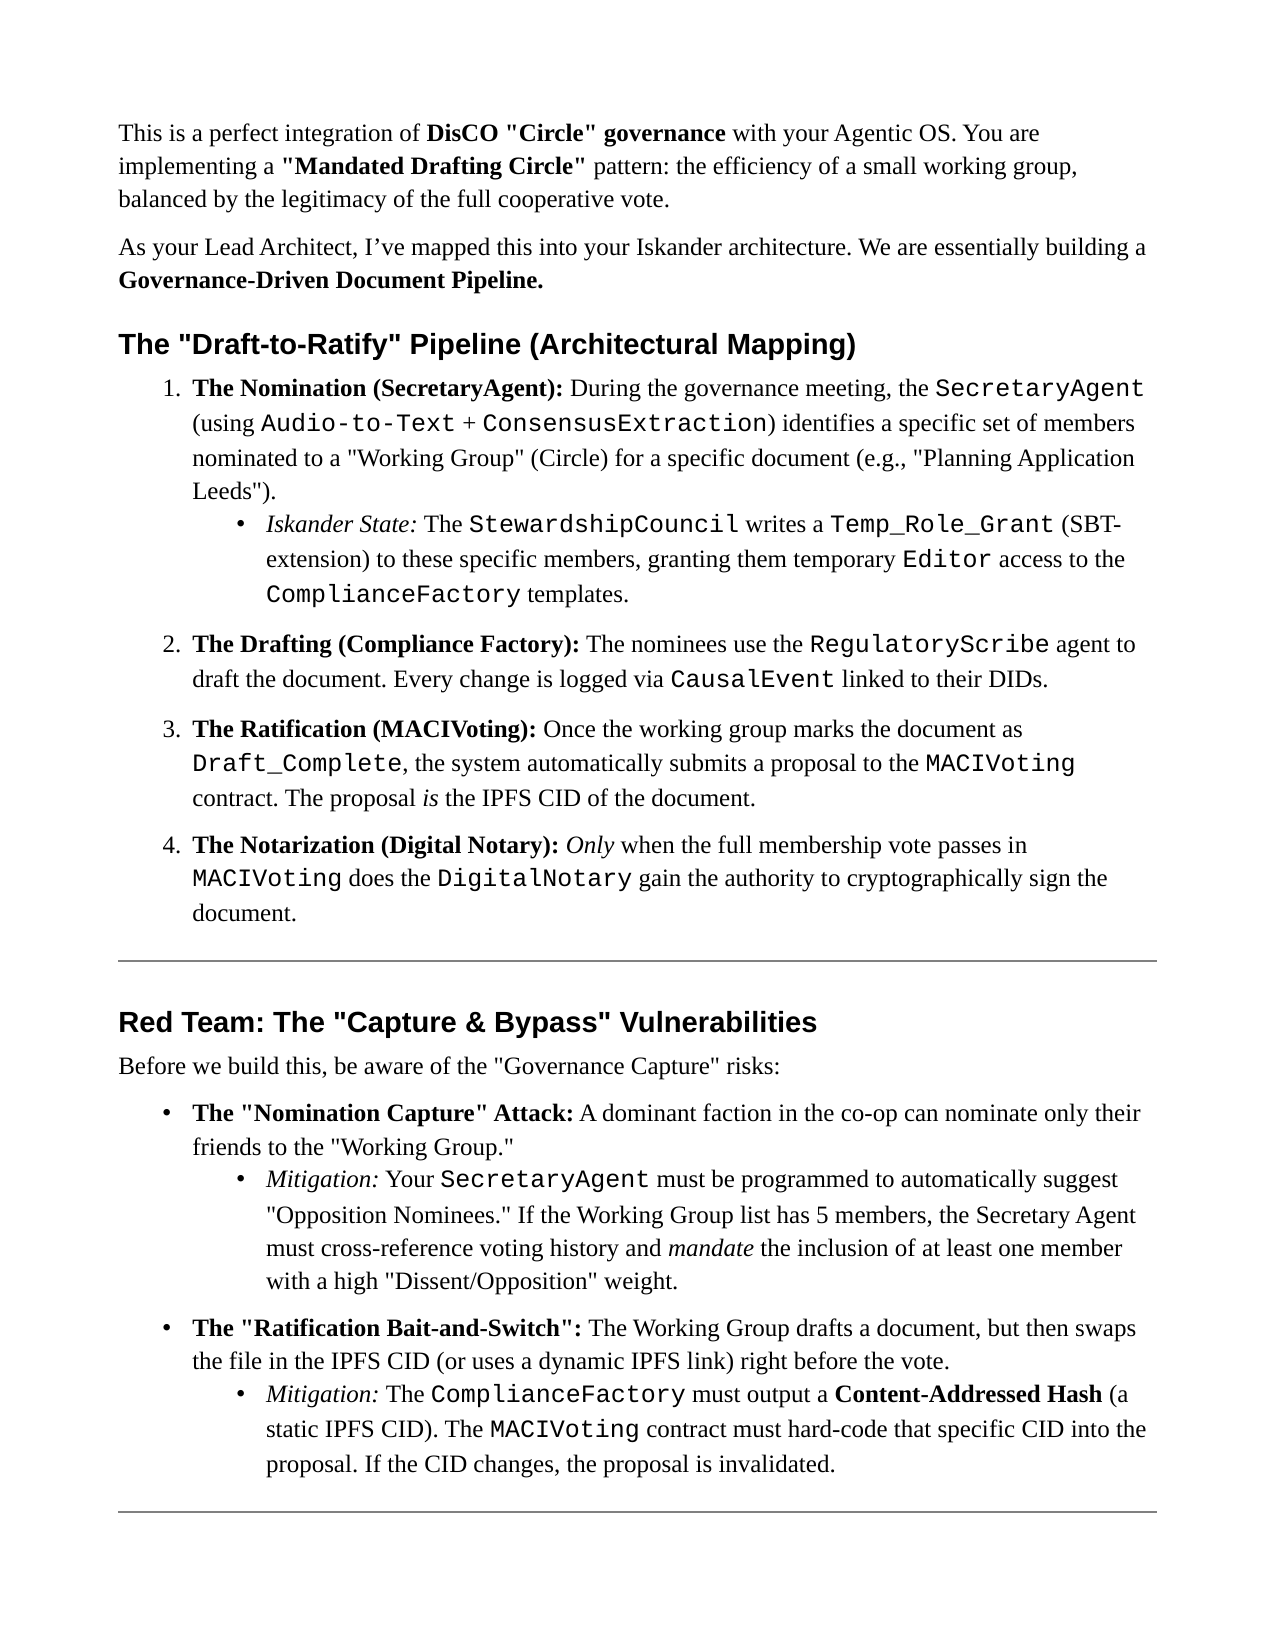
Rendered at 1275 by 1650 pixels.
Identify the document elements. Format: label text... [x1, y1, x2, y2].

list Mitigation: The ComplianceFactory must output a Content-Addressed Hash (a static IPFS CID). The MACIVoting contract must hard-code that specific CID into the proposal. If the CID changes, the proposal is invalidated. [236, 1379, 1157, 1478]
list Mitigation: Your SecretaryAgent must be programmed to automatically suggest "Opposition Nominees." If the Working Group list has 5 members, the Secretary Agent must cross-reference voting history and mandate the inclusion of at least one member with a high "Dissent/Opposition" weight. [236, 1164, 1157, 1294]
text Before we build this, be aware of the "Governance Capture" risks: [118, 1051, 1157, 1080]
list The Ratification (MACIVoting): Once the working group marks the document as Draft_Complete, the system automatically submits a proposal to the MACIVoting contract. The proposal is the IPFS CID of the document. [162, 714, 1157, 811]
subtitle Red Team: The "Capture & Bypass" Vulnerabilities [118, 1005, 1157, 1038]
list The "Ratification Bait-and-Switch": The Working Group drafts a document, but then swaps the file in the IPFS CID (or uses a dynamic IPFS link) right before the vote. [162, 1313, 1157, 1375]
list The Nomination (SecretaryAgent): During the governance meeting, the SecretaryAgent (using Audio-to-Text + ConsensusExtraction) identifies a specific set of members nominated to a "Working Group" (Circle) for a specific document (e.g., "Planning Application Leeds"). [162, 373, 1157, 505]
list The Drafting (Compliance Factory): The nominees use the RegulatoryScribe agent to draft the document. Every change is logged via CausalEvent linked to their DIDs. [162, 629, 1157, 695]
text This is a perfect integration of DisCO "Circle" governance with your Agentic OS. You are implementing a "Mandated Drafting Circle" pattern: the efficiency of a small working group, balanced by the legitimacy of the full cooperative vote. [118, 118, 1157, 213]
list The "Nomination Capture" Attack: A dominant faction in the co-op can nominate only their friends to the "Working Group." [162, 1098, 1157, 1160]
text As your Lead Architect, I’ve mapped this into your Iskander architecture. We are essentially building a Governance-Driven Document Pipeline. [118, 232, 1157, 293]
subtitle The "Draft-to-Ratify" Pipeline (Architectural Mapping) [118, 327, 1157, 361]
list The Notarization (Digital Notary): Only when the full membership vote passes in MACIVoting does the DigitalNotary gain the authority to cryptographically sign the document. [162, 830, 1157, 927]
list Iskander State: The StewardshipCouncil writes a Temp_Role_Grant (SBT-extension) to these specific members, granting them temporary Editor access to the ComplianceFactory templates. [236, 509, 1157, 610]
